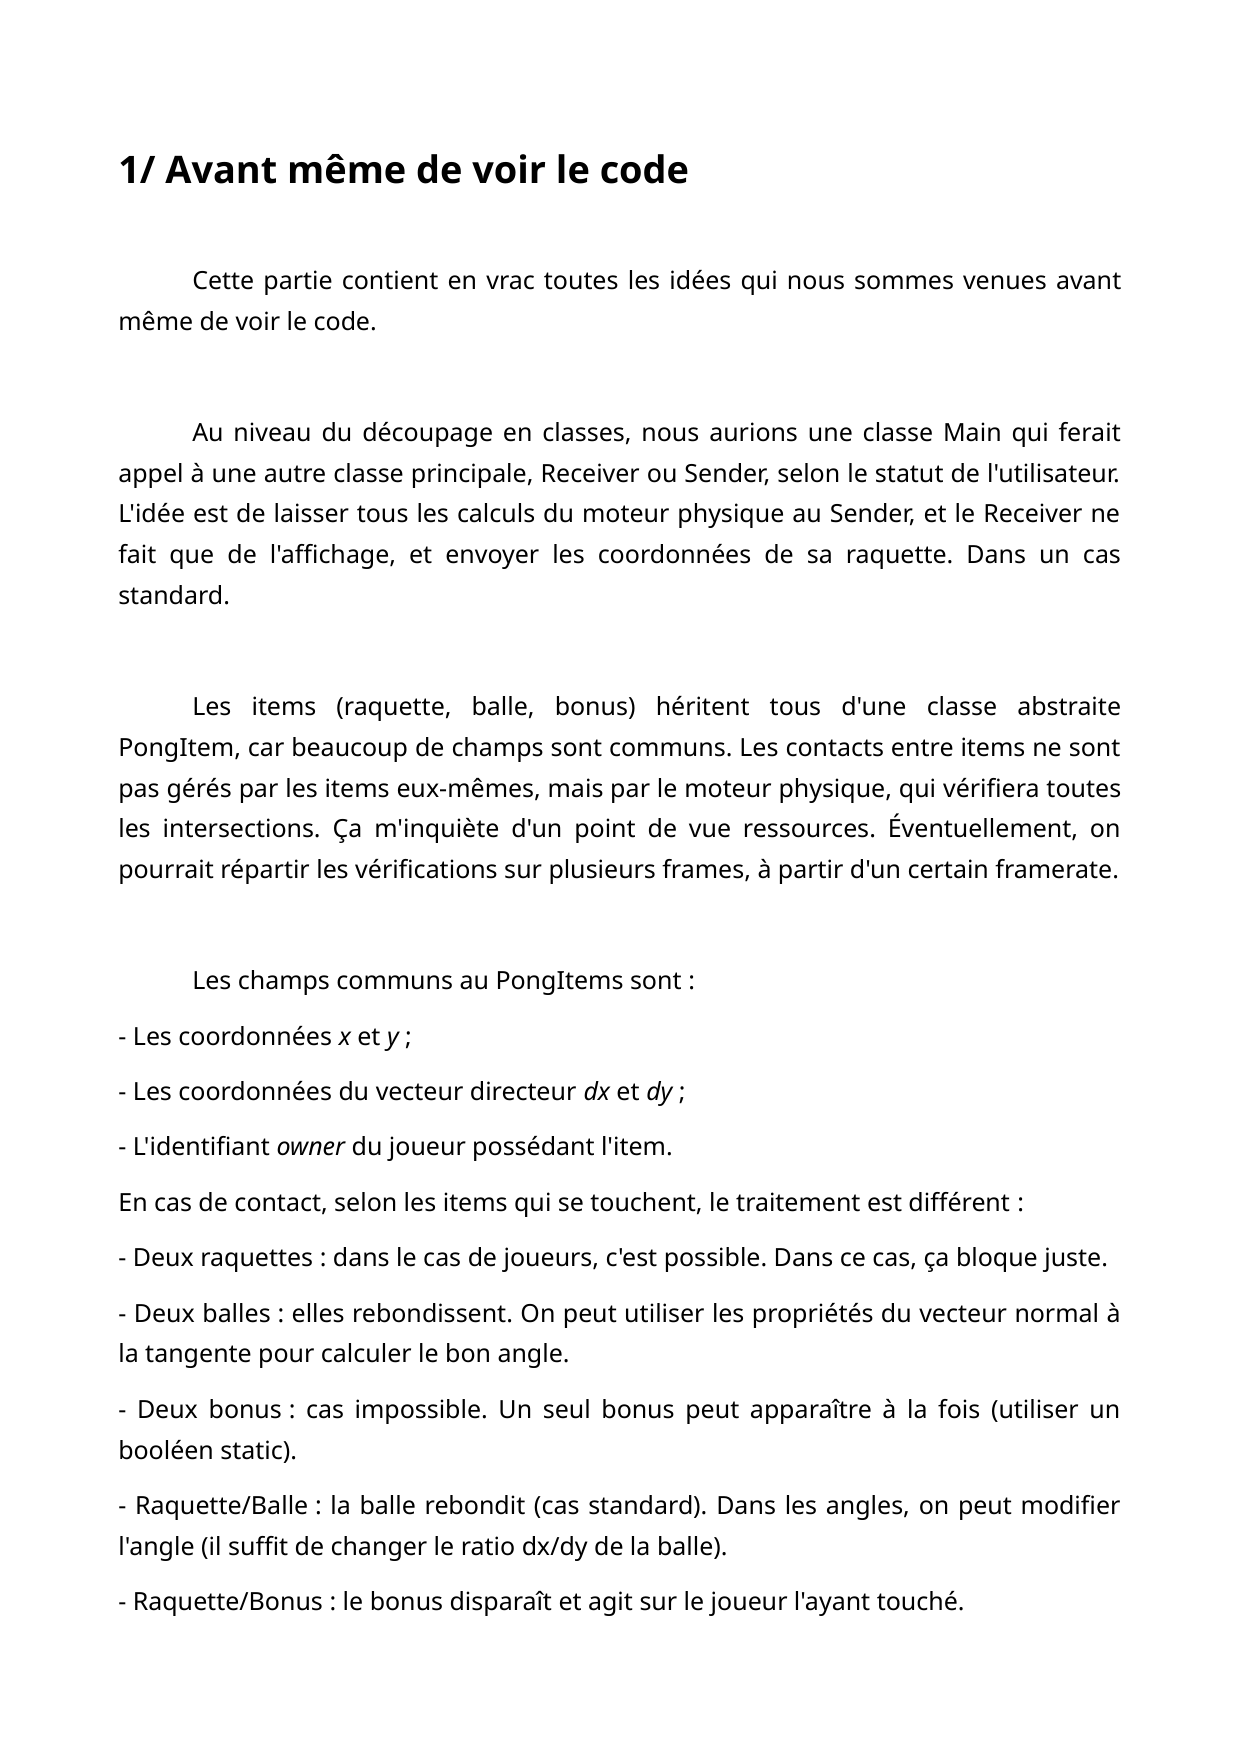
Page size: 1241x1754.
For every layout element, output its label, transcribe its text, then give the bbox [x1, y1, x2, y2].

text En cas de contact, selon les items qui se touchent, le traitement est différent : [118, 1184, 1122, 1218]
text - L'identifiant owner du joueur possédant l'item. [118, 1129, 1122, 1163]
text - Deux balles : elles rebondissent. On peut utiliser les propriétés du vecteur normal à la tangente pour calculer le bon angle. [118, 1295, 1122, 1370]
text - Deux raquettes : dans le cas de joueurs, c'est possible. Dans ce cas, ça bloque juste. [118, 1240, 1122, 1274]
text Les items (raquette, balle, bonus) héritent tous d'une classe abstraite PongItem, car beaucoup de champs sont communs. Les contacts entre items ne sont pas gérés par les items eux-mêmes, mais par le moteur physique, qui vérifiera toutes les intersections. Ça m'inquiète d'un point de vue ressources. Éventuellement, on pourrait répartir les vérifications sur plusieurs frames, à partir d'un certain framerate. [118, 688, 1122, 886]
text - Les coordonnées x et y ; [118, 1018, 1122, 1052]
text Les champs communs au PongItems sont : [118, 963, 1122, 997]
text - Raquette/Bonus : le bonus disparaît et agit sur le joueur l'ayant touché. [118, 1584, 1122, 1618]
text - Les coordonnées du vecteur directeur dx et dy ; [118, 1073, 1122, 1108]
text Cette partie contient en vrac toutes les idées qui nous sommes venues avant même de voir le code. [118, 263, 1122, 338]
text - Raquette/Balle : la balle rebondit (cas standard). Dans les angles, on peut modifier l'angle (il suffit de changer le ratio dx/dy de la balle). [118, 1488, 1122, 1563]
subtitle 1/ Avant même de voir le code [118, 143, 1122, 195]
text Au niveau du découpage en classes, nous aurions une classe Main qui ferait appel à une autre classe principale, Receiver ou Sender, selon le statut de l'utilisateur. L'idée est de laisser tous les calculs du moteur physique au Sender, et le Receiver ne fait que de l'affichage, et envoyer les coordonnées de sa raquette. Dans un cas standard. [118, 414, 1122, 612]
text - Deux bonus : cas impossible. Un seul bonus peut apparaître à la fois (utiliser un booléen static). [118, 1391, 1122, 1466]
